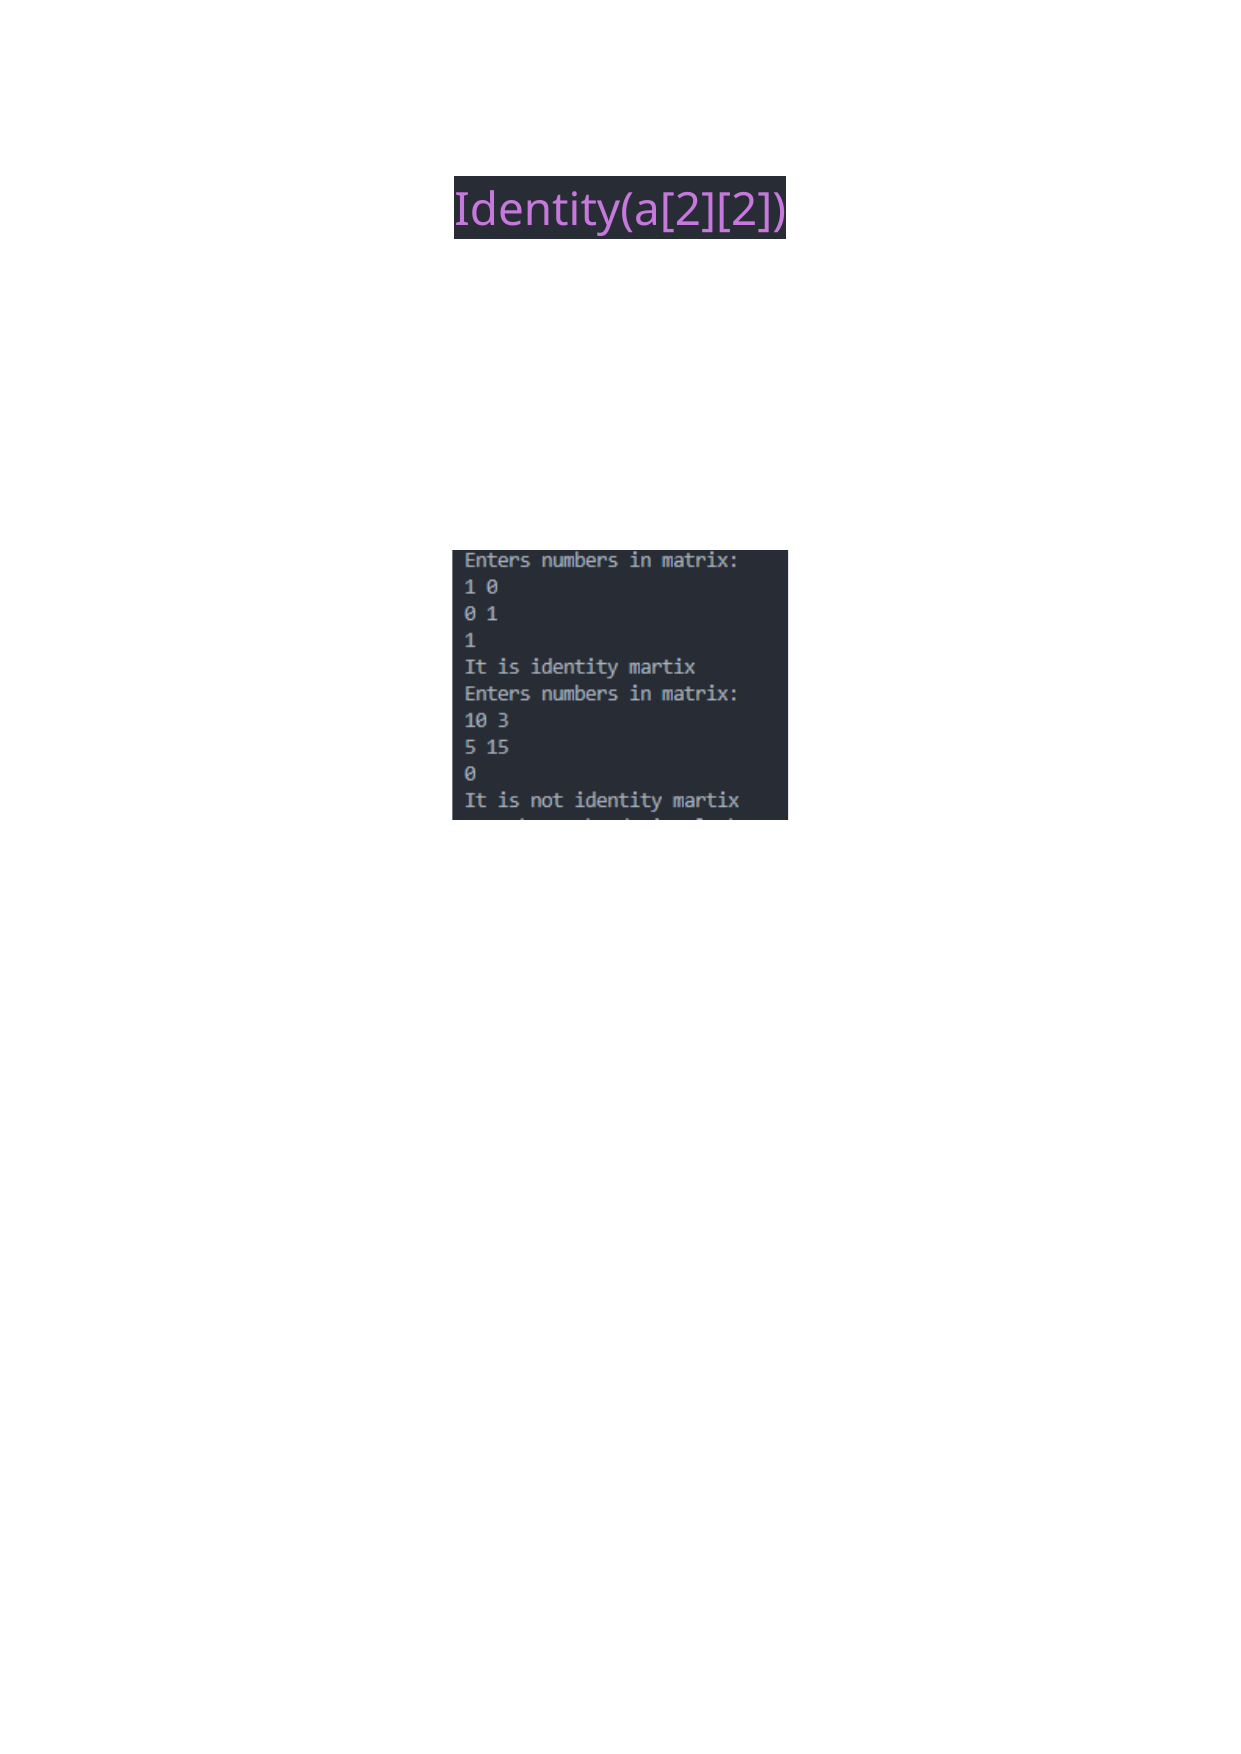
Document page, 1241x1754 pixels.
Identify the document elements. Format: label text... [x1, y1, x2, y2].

picture [452, 550, 789, 820]
text Identity(a[2][2]) [118, 176, 1122, 239]
